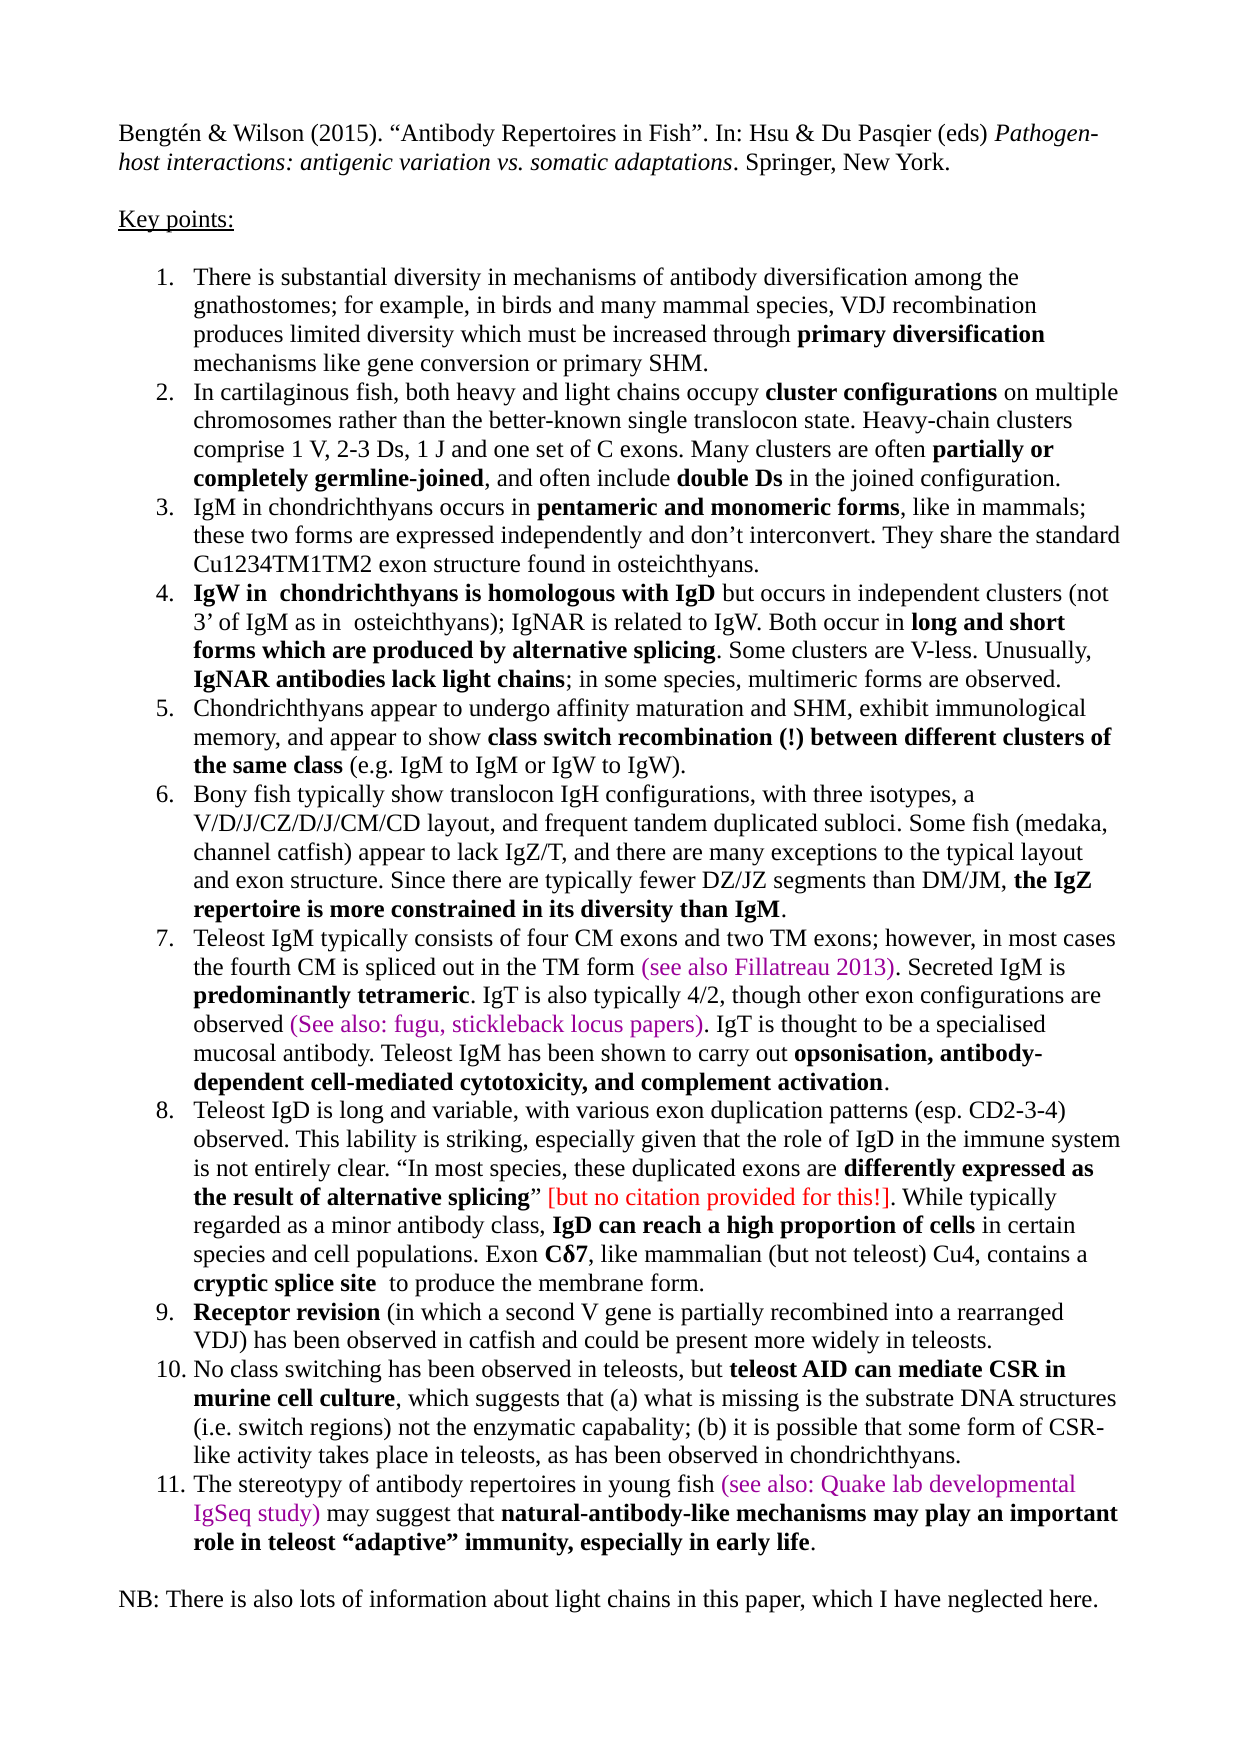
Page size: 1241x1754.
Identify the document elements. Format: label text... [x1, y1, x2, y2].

list There is substantial diversity in mechanisms of antibody diversification among the gnathostomes; for example, in birds and many mammal species, VDJ recombination produces limited diversity which must be increased through primary diversification mechanisms like gene conversion or primary SHM. [156, 262, 1122, 377]
text Key points: [118, 204, 1122, 233]
list Bony fish typically show translocon IgH configurations, with three isotypes, a V/D/J/CZ/D/J/CM/CD layout, and frequent tandem duplicated subloci. Some fish (medaka, channel catfish) appear to lack IgZ/T, and there are many exceptions to the typical layout and exon structure. Since there are typically fewer DZ/JZ segments than DM/JM, the IgZ repertoire is more constrained in its diversity than IgM. [156, 779, 1122, 923]
list The stereotypy of antibody repertoires in young fish (see also: Quake lab developmental IgSeq study) may suggest that natural-antibody-like mechanisms may play an important role in teleost “adaptive” immunity, especially in early life. [156, 1469, 1122, 1556]
list In cartilaginous fish, both heavy and light chains occupy cluster configurations on multiple chromosomes rather than the better-known single translocon state. Heavy-chain clusters comprise 1 V, 2-3 Ds, 1 J and one set of C exons. Many clusters are often partially or completely germline-joined, and often include double Ds in the joined configuration. [156, 377, 1122, 492]
list IgM in chondrichthyans occurs in pentameric and monomeric forms, like in mammals; these two forms are expressed independently and don’t interconvert. They share the standard Cu1234TM1TM2 exon structure found in osteichthyans. [156, 492, 1122, 578]
list Teleost IgM typically consists of four CM exons and two TM exons; however, in most cases the fourth CM is spliced out in the TM form (see also Fillatreau 2013). Secreted IgM is predominantly tetrameric. IgT is also typically 4/2, though other exon configurations are observed (See also: fugu, stickleback locus papers). IgT is thought to be a specialised mucosal antibody. Teleost IgM has been shown to carry out opsonisation, antibody-dependent cell-mediated cytotoxicity, and complement activation. [156, 923, 1122, 1096]
list Teleost IgD is long and variable, with various exon duplication patterns (esp. CD2-3-4) observed. This lability is striking, especially given that the role of IgD in the immune system is not entirely clear. “In most species, these duplicated exons are differently expressed as the result of alternative splicing” [but no citation provided for this!]. While typically regarded as a minor antibody class, IgD can reach a high proportion of cells in certain species and cell populations. Exon Cδ7, like mammalian (but not teleost) Cu4, contains a cryptic splice site to produce the membrane form. [156, 1096, 1122, 1297]
text Bengtén & Wilson (2015). “Antibody Repertoires in Fish”. In: Hsu & Du Pasqier (eds) Pathogen-host interactions: antigenic variation vs. somatic adaptations. Springer, New York. [118, 118, 1122, 176]
list No class switching has been observed in teleosts, but teleost AID can mediate CSR in murine cell culture, which suggests that (a) what is missing is the substrate DNA structures (i.e. switch regions) not the enzymatic capabality; (b) it is possible that some form of CSR-like activity takes place in teleosts, as has been observed in chondrichthyans. [156, 1354, 1122, 1469]
list Chondrichthyans appear to undergo affinity maturation and SHM, exhibit immunological memory, and appear to show class switch recombination (!) between different clusters of the same class (e.g. IgM to IgM or IgW to IgW). [156, 693, 1122, 779]
list IgW in chondrichthyans is homologous with IgD but occurs in independent clusters (not 3’ of IgM as in osteichthyans); IgNAR is related to IgW. Both occur in long and short forms which are produced by alternative splicing. Some clusters are V-less. Unusually, IgNAR antibodies lack light chains; in some species, multimeric forms are observed. [156, 578, 1122, 693]
text NB: There is also lots of information about light chains in this paper, which I have neglected here. [118, 1584, 1122, 1613]
list Receptor revision (in which a second V gene is partially recombined into a rearranged VDJ) has been observed in catfish and could be present more widely in teleosts. [156, 1297, 1122, 1354]
